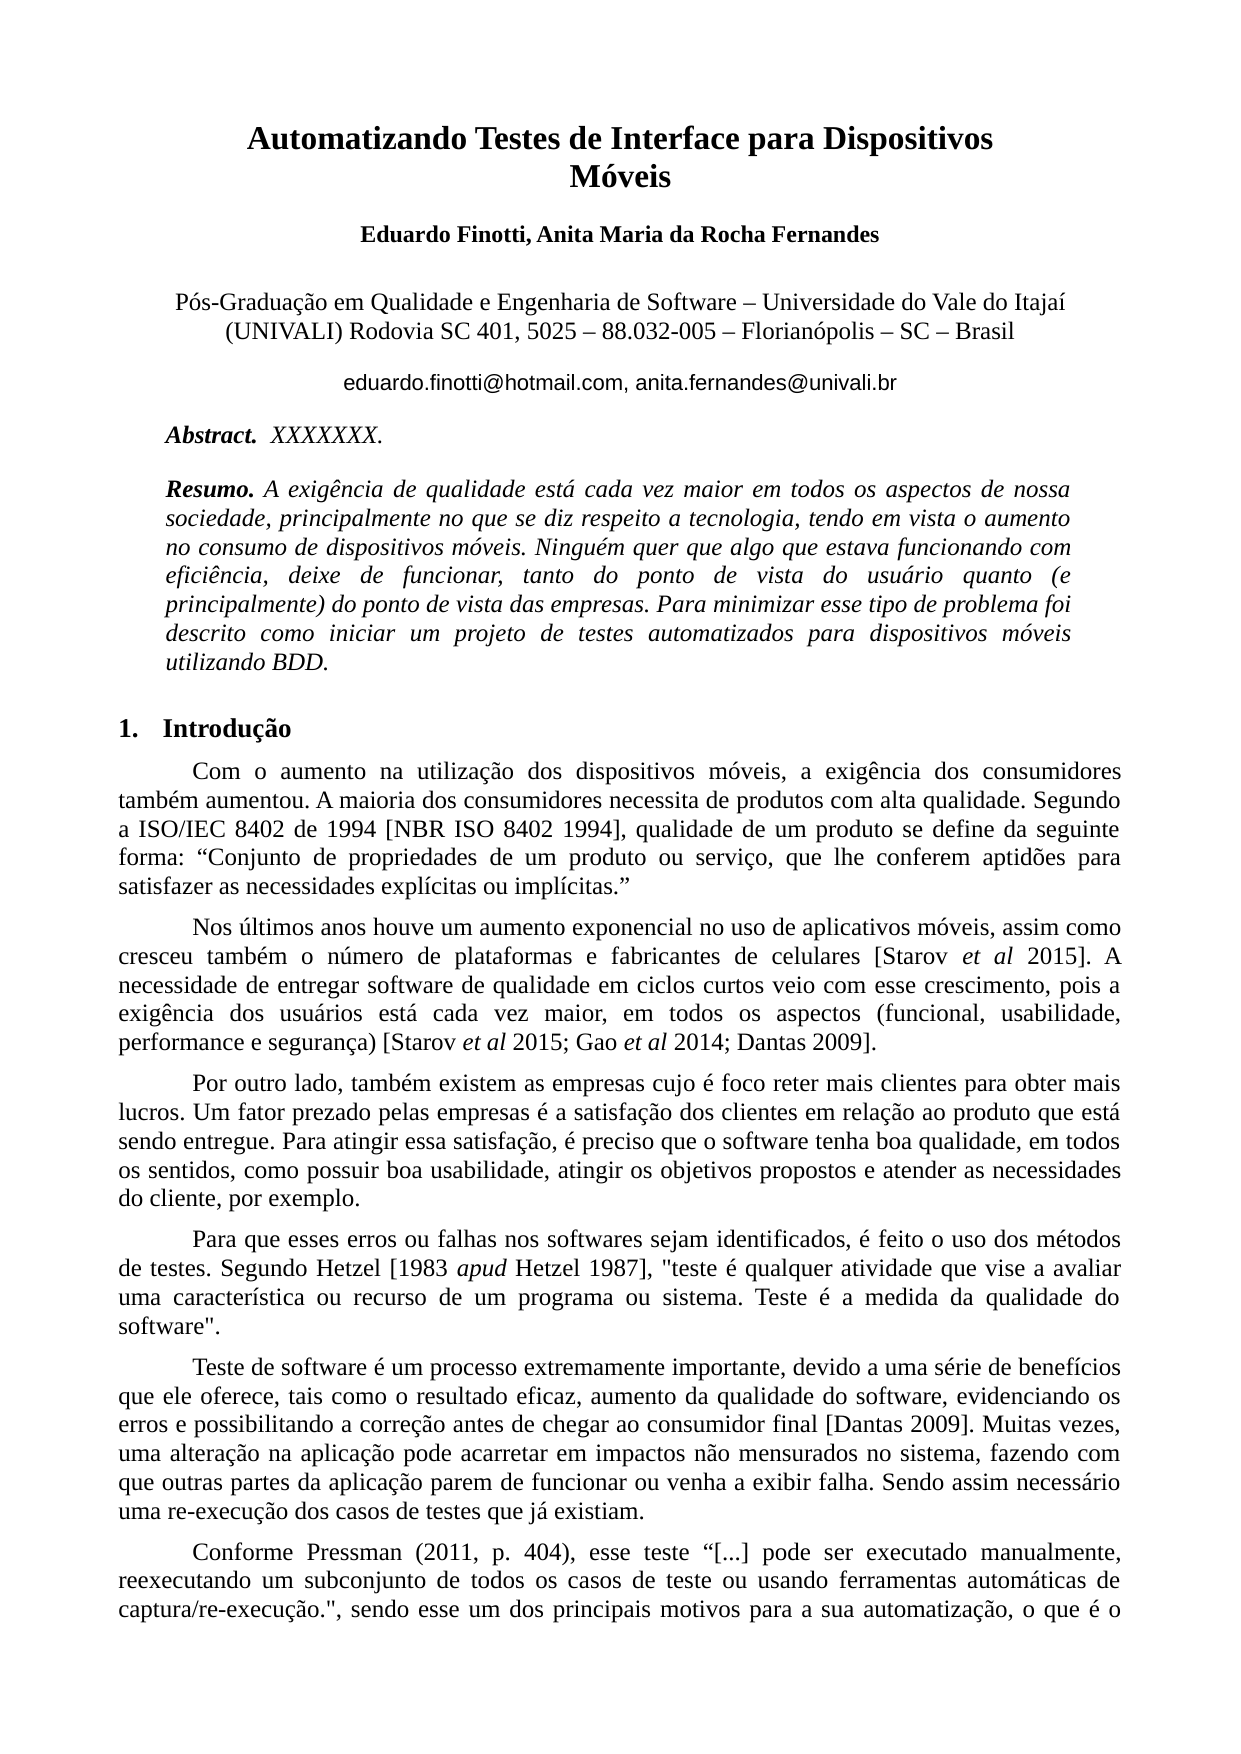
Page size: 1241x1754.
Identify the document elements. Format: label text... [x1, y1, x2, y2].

text Pós-Graduação em Qualidade e Engenharia de Software – Universidade do Vale do Itajaí (UNIVALI) Rodovia SC 401, 5025 – 88.032-005 – Florianópolis – SC – Brasil [118, 287, 1122, 345]
text Por outro lado, também existem as empresas cujo é foco reter mais clientes para obter mais lucros. Um fator prezado pelas empresas é a satisfação dos clientes em relação ao produto que está sendo entregue. Para atingir essa satisfação, é preciso que o software tenha boa qualidade, em todos os sentidos, como possuir boa usabilidade, atingir os objetivos propostos e atender as necessidades do cliente, por exemplo. [118, 1068, 1122, 1212]
text Abstract. XXXXXXX. [165, 421, 1075, 449]
text Para que esses erros ou falhas nos softwares sejam identificados, é feito o uso dos métodos de testes. Segundo Hetzel [1983 apud Hetzel 1987], "teste é qualquer atividade que vise a avaliar uma característica ou recurso de um programa ou sistema. Teste é a medida da qualidade do software". [118, 1224, 1122, 1339]
title Introdução [118, 713, 1122, 744]
text eduardo.finotti@hotmail.com, anita.fernandes@univali.br [118, 370, 1122, 408]
text Nos últimos anos houve um aumento exponencial no uso de aplicativos móveis, assim como cresceu também o número de plataformas e fabricantes de celulares [Starov et al 2015]. A necessidade de entregar software de qualidade em ciclos curtos veio com esse crescimento, pois a exigência dos usuários está cada vez maior, em todos os aspectos (funcional, usabilidade, performance e segurança) [Starov et al 2015; Gao et al 2014; Dantas 2009]. [118, 912, 1122, 1056]
text Eduardo Finotti, Anita Maria da Rocha Fernandes [118, 219, 1122, 263]
text Resumo. A exigência de qualidade está cada vez maior em todos os aspectos de nossa sociedade, principalmente no que se diz respeito a tecnologia, tendo em vista o aumento no consumo de dispositivos móveis. Ninguém quer que algo que estava funcionando com eficiência, deixe de funcionar, tanto do ponto de vista do usuário quanto (e principalmente) do ponto de vista das empresas. Para minimizar esse tipo de problema foi descrito como iniciar um projeto de testes automatizados para dispositivos móveis utilizando BDD. [165, 474, 1075, 675]
text Móveis [118, 156, 1122, 195]
text Teste de software é um processo extremamente importante, devido a uma série de benefícios que ele oferece, tais como o resultado eficaz, aumento da qualidade do software, evidenciando os erros e possibilitando a correção antes de chegar ao consumidor final [Dantas 2009]. Muitas vezes, uma alteração na aplicação pode acarretar em impactos não mensurados no sistema, fazendo com que outras partes da aplicação parem de funcionar ou venha a exibir falha. Sendo assim necessário uma re-execução dos casos de testes que já existiam. [118, 1352, 1122, 1524]
text Conforme Pressman (2011, p. 404), esse teste “[...] pode ser executado manualmente, reexecutando um subconjunto de todos os casos de teste ou usando ferramentas automáticas de captura/re-execução.", sendo esse um dos principais motivos para a sua automatização, o que é o [118, 1537, 1122, 1623]
text Com o aumento na utilização dos dispositivos móveis, a exigência dos consumidores também aumentou. A maioria dos consumidores necessita de produtos com alta qualidade. Segundo a ISO/IEC 8402 de 1994 [NBR ISO 8402 1994], qualidade de um produto se define da seguinte forma: “Conjunto de propriedades de um produto ou serviço, que lhe conferem aptidões para satisfazer as necessidades explícitas ou implícitas.” [118, 756, 1122, 900]
text Automatizando Testes de Interface para Dispositivos [118, 118, 1122, 156]
